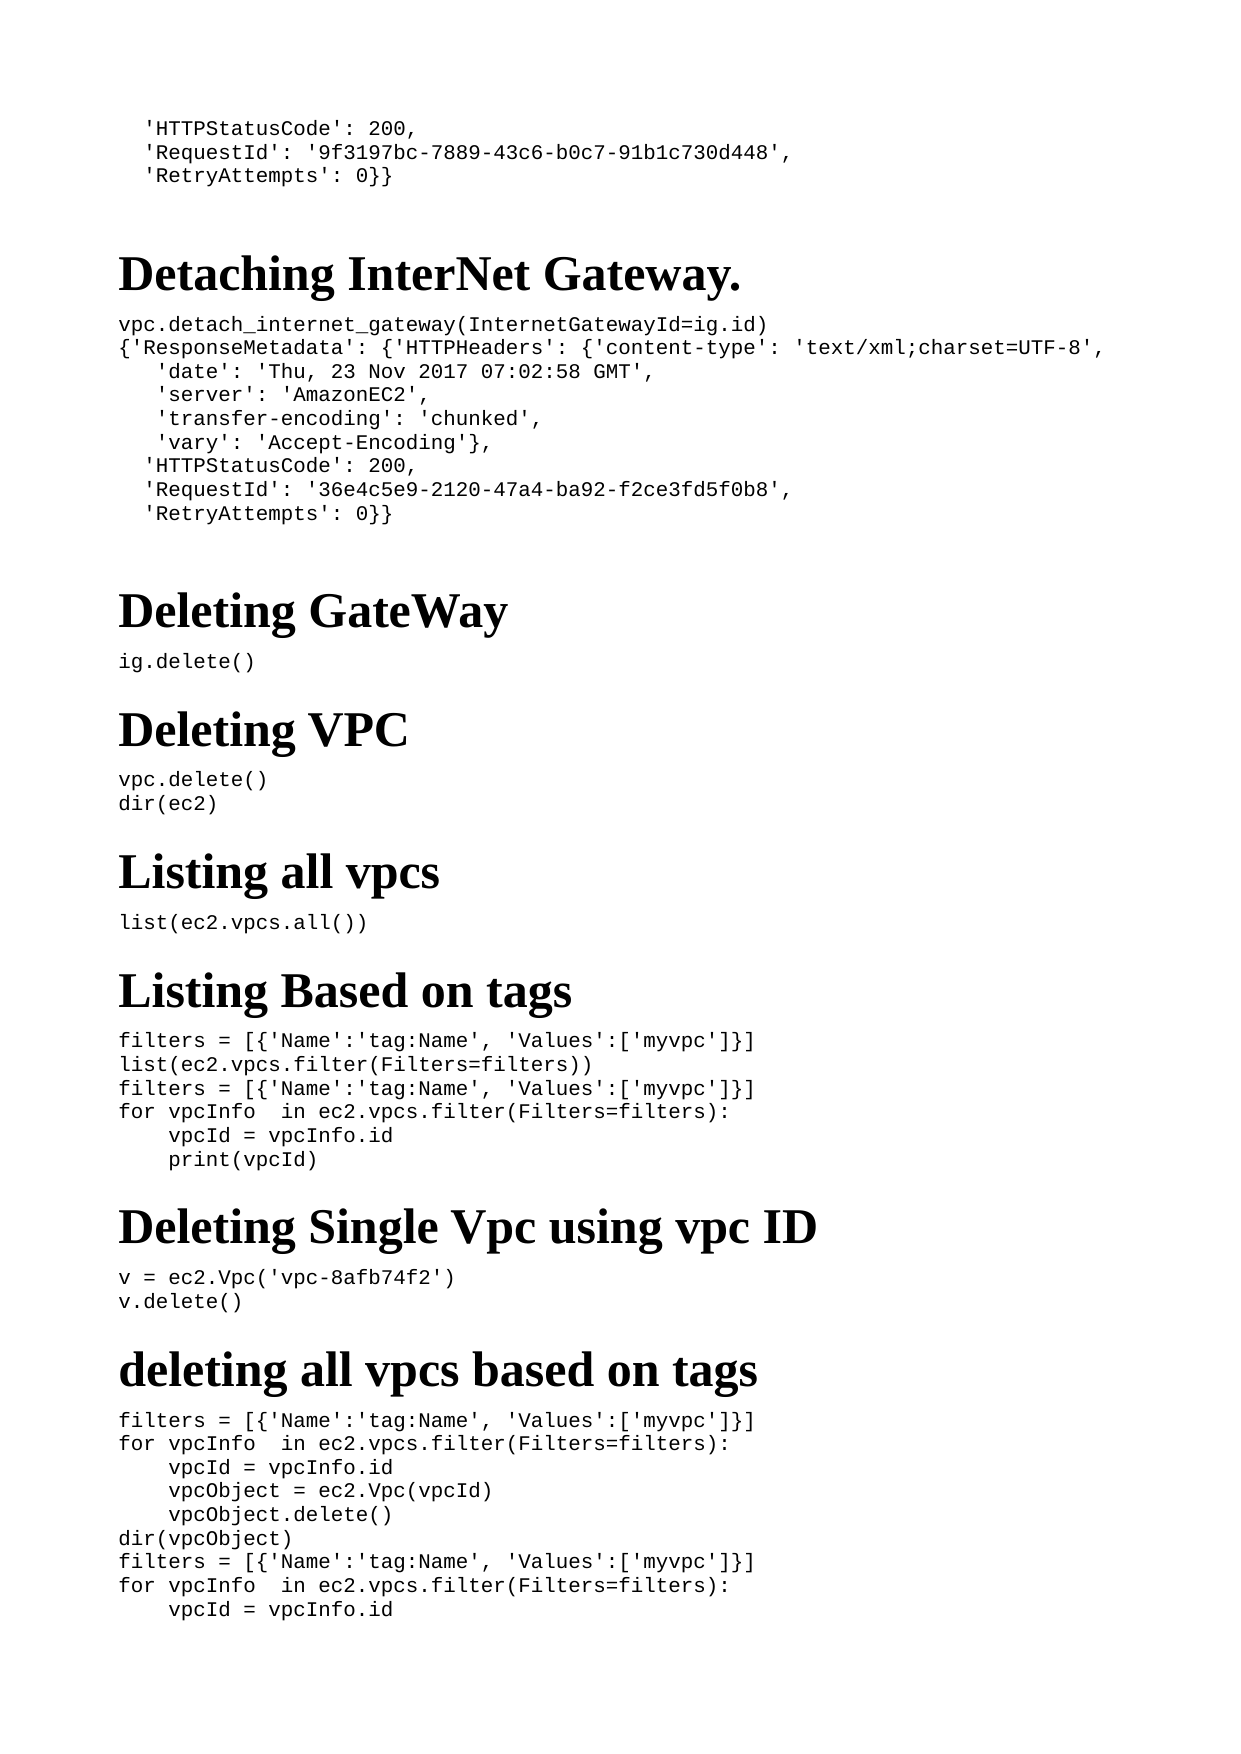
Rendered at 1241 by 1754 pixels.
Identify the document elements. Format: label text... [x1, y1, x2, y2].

text dir(vpcObject) [118, 1528, 1122, 1551]
subtitle Deleting GateWay [118, 581, 1122, 638]
text vpc.detach_internet_gateway(InternetGatewayId=ig.id) [118, 313, 1122, 337]
text 'server': 'AmazonEC2', [118, 384, 1122, 408]
text filters = [{'Name':'tag:Name', 'Values':['myvpc']}] [118, 1409, 1122, 1433]
subtitle Listing Based on tags [118, 960, 1122, 1018]
subtitle Deleting Single Vpc using vpc ID [118, 1197, 1122, 1255]
text print(vpcId) [118, 1149, 1122, 1172]
text 'date': 'Thu, 23 Nov 2017 07:02:58 GMT', [118, 361, 1122, 384]
text list(ec2.vpcs.all()) [118, 912, 1122, 935]
subtitle Detaching InterNet Gateway. [118, 243, 1122, 301]
text filters = [{'Name':'tag:Name', 'Values':['myvpc']}] [118, 1030, 1122, 1054]
text vpcId = vpcInfo.id [118, 1457, 1122, 1481]
subtitle Listing all vpcs [118, 842, 1122, 899]
text vpc.delete() [118, 769, 1122, 793]
text 'transfer-encoding': 'chunked', [118, 408, 1122, 432]
text v.delete() [118, 1291, 1122, 1314]
text for vpcInfo in ec2.vpcs.filter(Filters=filters): [118, 1433, 1122, 1457]
text filters = [{'Name':'tag:Name', 'Values':['myvpc']}] [118, 1551, 1122, 1575]
text 'RequestId': '36e4c5e9-2120-47a4-ba92-f2ce3fd5f0b8', [118, 479, 1122, 503]
text ig.delete() [118, 651, 1122, 674]
text vpcId = vpcInfo.id [118, 1125, 1122, 1149]
text for vpcInfo in ec2.vpcs.filter(Filters=filters): [118, 1575, 1122, 1599]
text vpcId = vpcInfo.id [118, 1599, 1122, 1622]
text {'ResponseMetadata': {'HTTPHeaders': {'content-type': 'text/xml;charset=UTF-8', [118, 337, 1122, 361]
text vpcObject = ec2.Vpc(vpcId) [118, 1481, 1122, 1504]
text list(ec2.vpcs.filter(Filters=filters)) [118, 1054, 1122, 1078]
text v = ec2.Vpc('vpc-8afb74f2') [118, 1267, 1122, 1291]
text vpcObject.delete() [118, 1504, 1122, 1528]
text dir(ec2) [118, 793, 1122, 817]
text 'RetryAttempts': 0}} [118, 503, 1122, 526]
text 'RequestId': '9f3197bc-7889-43c6-b0c7-91b1c730d448', [118, 142, 1122, 165]
text for vpcInfo in ec2.vpcs.filter(Filters=filters): [118, 1101, 1122, 1125]
subtitle deleting all vpcs based on tags [118, 1339, 1122, 1397]
subtitle Deleting VPC [118, 699, 1122, 757]
text 'HTTPStatusCode': 200, [118, 455, 1122, 479]
text filters = [{'Name':'tag:Name', 'Values':['myvpc']}] [118, 1078, 1122, 1101]
text 'RetryAttempts': 0}} [118, 165, 1122, 189]
text 'HTTPStatusCode': 200, [118, 118, 1122, 142]
text 'vary': 'Accept-Encoding'}, [118, 432, 1122, 455]
